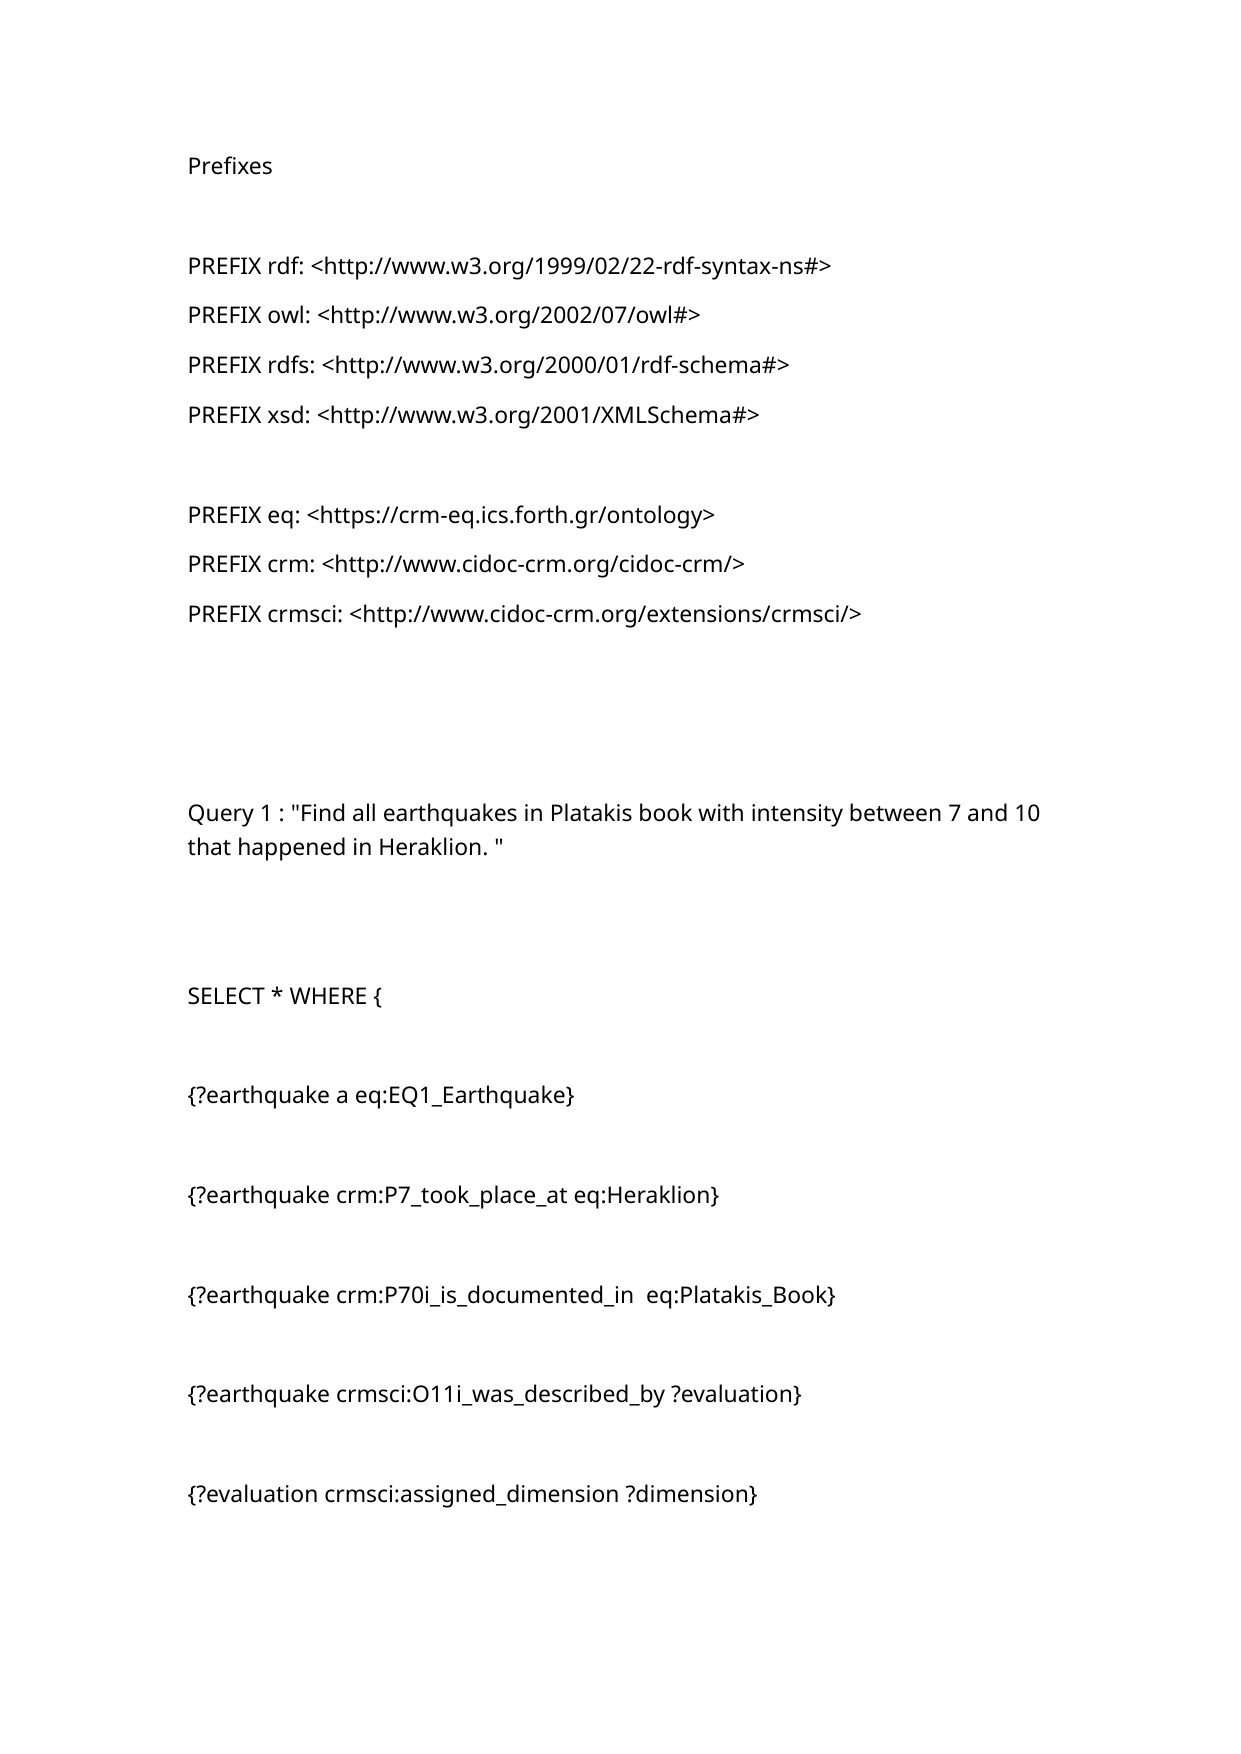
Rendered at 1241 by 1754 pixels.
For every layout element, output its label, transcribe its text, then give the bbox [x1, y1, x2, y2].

text Prefixes [187, 150, 1053, 181]
text PREFIX crm: <http://www.cidoc-crm.org/cidoc-crm/> [187, 548, 1053, 579]
text PREFIX rdfs: <http://www.w3.org/2000/01/rdf-schema#> [187, 349, 1053, 380]
text {?earthquake crm:P70i_is_documented_in eq:Platakis_Book} [187, 1278, 1053, 1310]
text {?earthquake a eq:EQ1_Earthquake} [187, 1079, 1053, 1111]
text PREFIX crmsci: <http://www.cidoc-crm.org/extensions/crmsci/> [187, 598, 1053, 629]
text {?evaluation crmsci:assigned_dimension ?dimension} [187, 1478, 1053, 1509]
text PREFIX eq: <https://crm-eq.ics.forth.gr/ontology> [187, 498, 1053, 530]
text PREFIX owl: <http://www.w3.org/2002/07/owl#> [187, 299, 1053, 331]
text {?earthquake crmsci:O11i_was_described_by ?evaluation} [187, 1378, 1053, 1409]
text SELECT * WHERE { [187, 980, 1053, 1011]
text {?earthquake crm:P7_took_place_at eq:Heraklion} [187, 1179, 1053, 1210]
text PREFIX rdf: <http://www.w3.org/1999/02/22-rdf-syntax-ns#> [187, 249, 1053, 281]
text Query 1 : "Find all earthquakes in Platakis book with intensity between 7 and 10 that happened in Heraklion. " [187, 797, 1053, 862]
text PREFIX xsd: <http://www.w3.org/2001/XMLSchema#> [187, 399, 1053, 430]
